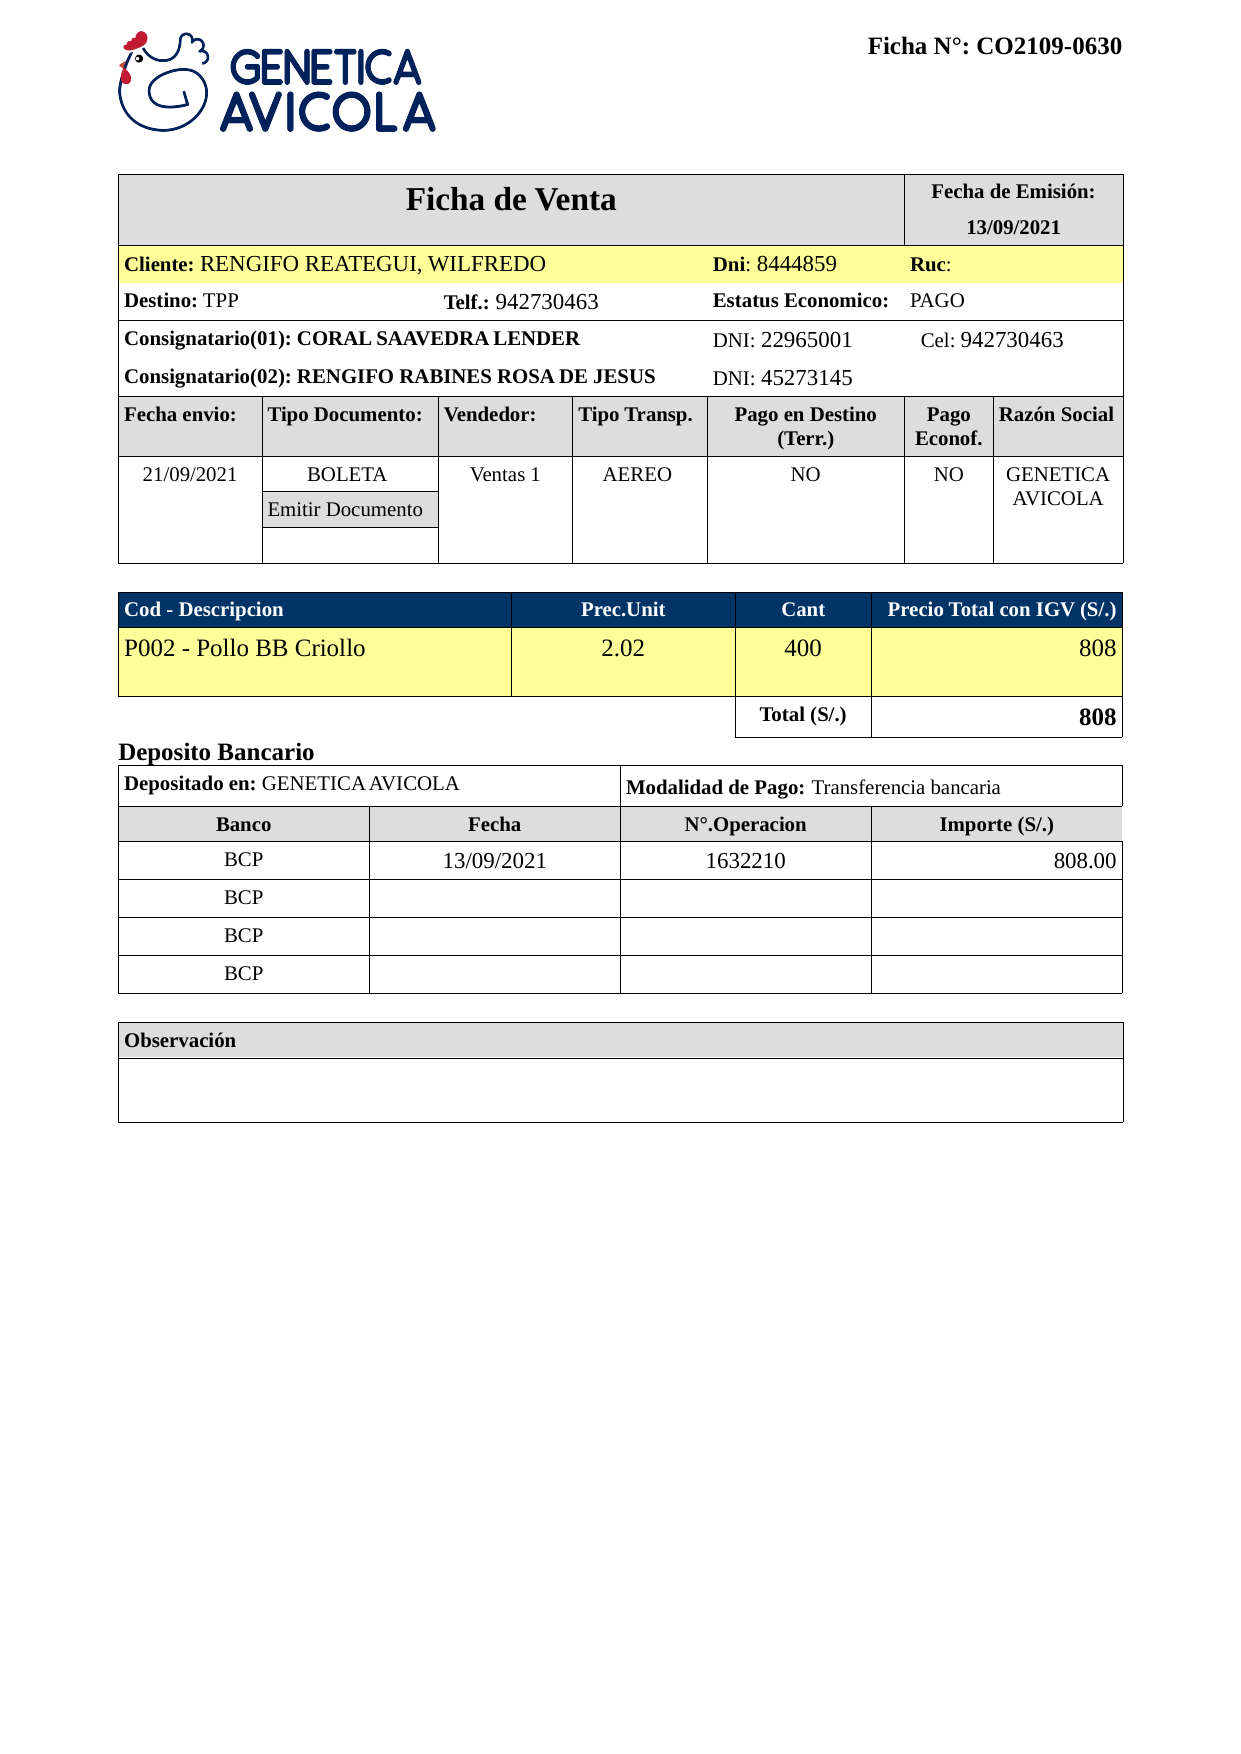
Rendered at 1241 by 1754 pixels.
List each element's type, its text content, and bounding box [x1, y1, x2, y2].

table_header Depositado en: GENETICA AVICOLA [119, 766, 620, 806]
table_cell 21/09/2021 [119, 457, 262, 563]
table_cell Telf.: 942730463 [438, 283, 707, 320]
table_cell [119, 1059, 1123, 1122]
table_cell AEREO [573, 457, 707, 563]
table_cell BCP [119, 880, 369, 917]
table_cell Fecha [370, 807, 620, 841]
table_cell GENETICA AVICOLA [994, 457, 1123, 563]
table_cell Consignatario(01): CORAL SAAVEDRA LENDER [119, 321, 707, 358]
table_header Prec.Unit [512, 593, 735, 627]
table_cell [370, 918, 620, 955]
table_cell 13/09/2021 [370, 842, 620, 879]
table_cell [263, 528, 438, 563]
table_header Cod - Descripcion [119, 593, 511, 627]
table_cell Ventas 1 [439, 457, 572, 563]
table_header Cant [736, 593, 871, 627]
table_cell Banco [119, 807, 369, 841]
table_cell [621, 918, 871, 955]
table_cell BCP [119, 918, 369, 955]
text Deposito Bancario [118, 737, 1122, 765]
table_cell Destino: TPP [119, 283, 438, 320]
table_cell NO [905, 457, 993, 563]
table_cell N°.Operacion [621, 807, 871, 841]
table_cell NO [708, 457, 904, 563]
table_cell PAGO [904, 283, 1123, 320]
table_cell BCP [119, 956, 369, 993]
table_cell 1632210 [621, 842, 871, 879]
table_cell Ruc: [904, 246, 1123, 283]
table_cell 400 [736, 628, 871, 696]
table_cell 808.00 [872, 842, 1122, 879]
table_cell [118, 697, 511, 737]
table_header Precio Total con IGV (S/.) [872, 593, 1122, 627]
picture [118, 31, 436, 132]
table_cell Fecha envio: [119, 397, 262, 456]
table_cell [621, 956, 871, 993]
table_cell Cliente: RENGIFO REATEGUI, WILFREDO [119, 246, 707, 283]
table_cell Pago en Destino (Terr.) [708, 397, 904, 456]
table_cell Consignatario(02): RENGIFO RABINES ROSA DE JESUS [119, 358, 707, 396]
table_cell 13/09/2021 [905, 209, 1123, 245]
table_cell Vendedor: [439, 397, 572, 456]
table_cell Emitir Documento [263, 492, 438, 527]
table_cell Cel: 942730463 [915, 321, 1123, 358]
table_cell 2.02 [512, 628, 735, 696]
table_cell Pago Econof. [905, 397, 993, 456]
table_header Modalidad de Pago: Transferencia bancaria [621, 766, 1122, 806]
table_header Observación [119, 1023, 1123, 1057]
table_cell P002 - Pollo BB Criollo [119, 628, 511, 696]
table_cell BCP [119, 842, 369, 879]
table_cell DNI: 45273145 [707, 358, 1123, 396]
table_header Ficha de Venta [119, 175, 904, 245]
table_cell 808 [872, 628, 1122, 696]
table_cell Estatus Economico: [707, 283, 904, 320]
table_cell [370, 880, 620, 917]
table_cell BOLETA [263, 457, 438, 491]
table_cell [872, 880, 1122, 917]
table_cell Total (S/.) [736, 697, 871, 737]
table_cell [872, 918, 1122, 955]
table_cell [621, 880, 871, 917]
table_cell [872, 956, 1122, 993]
table_cell DNI: 22965001 [707, 321, 915, 358]
table_header Fecha de Emisión: [905, 175, 1123, 209]
table_cell [511, 697, 735, 737]
table_cell 808 [872, 697, 1122, 737]
table_cell Importe (S/.) [872, 807, 1122, 841]
table_cell Dni: 8444859 [707, 246, 904, 283]
table_cell Razón Social [994, 397, 1123, 456]
table_cell Tipo Transp. [573, 397, 707, 456]
table_cell Tipo Documento: [263, 397, 438, 456]
table_cell [370, 956, 620, 993]
